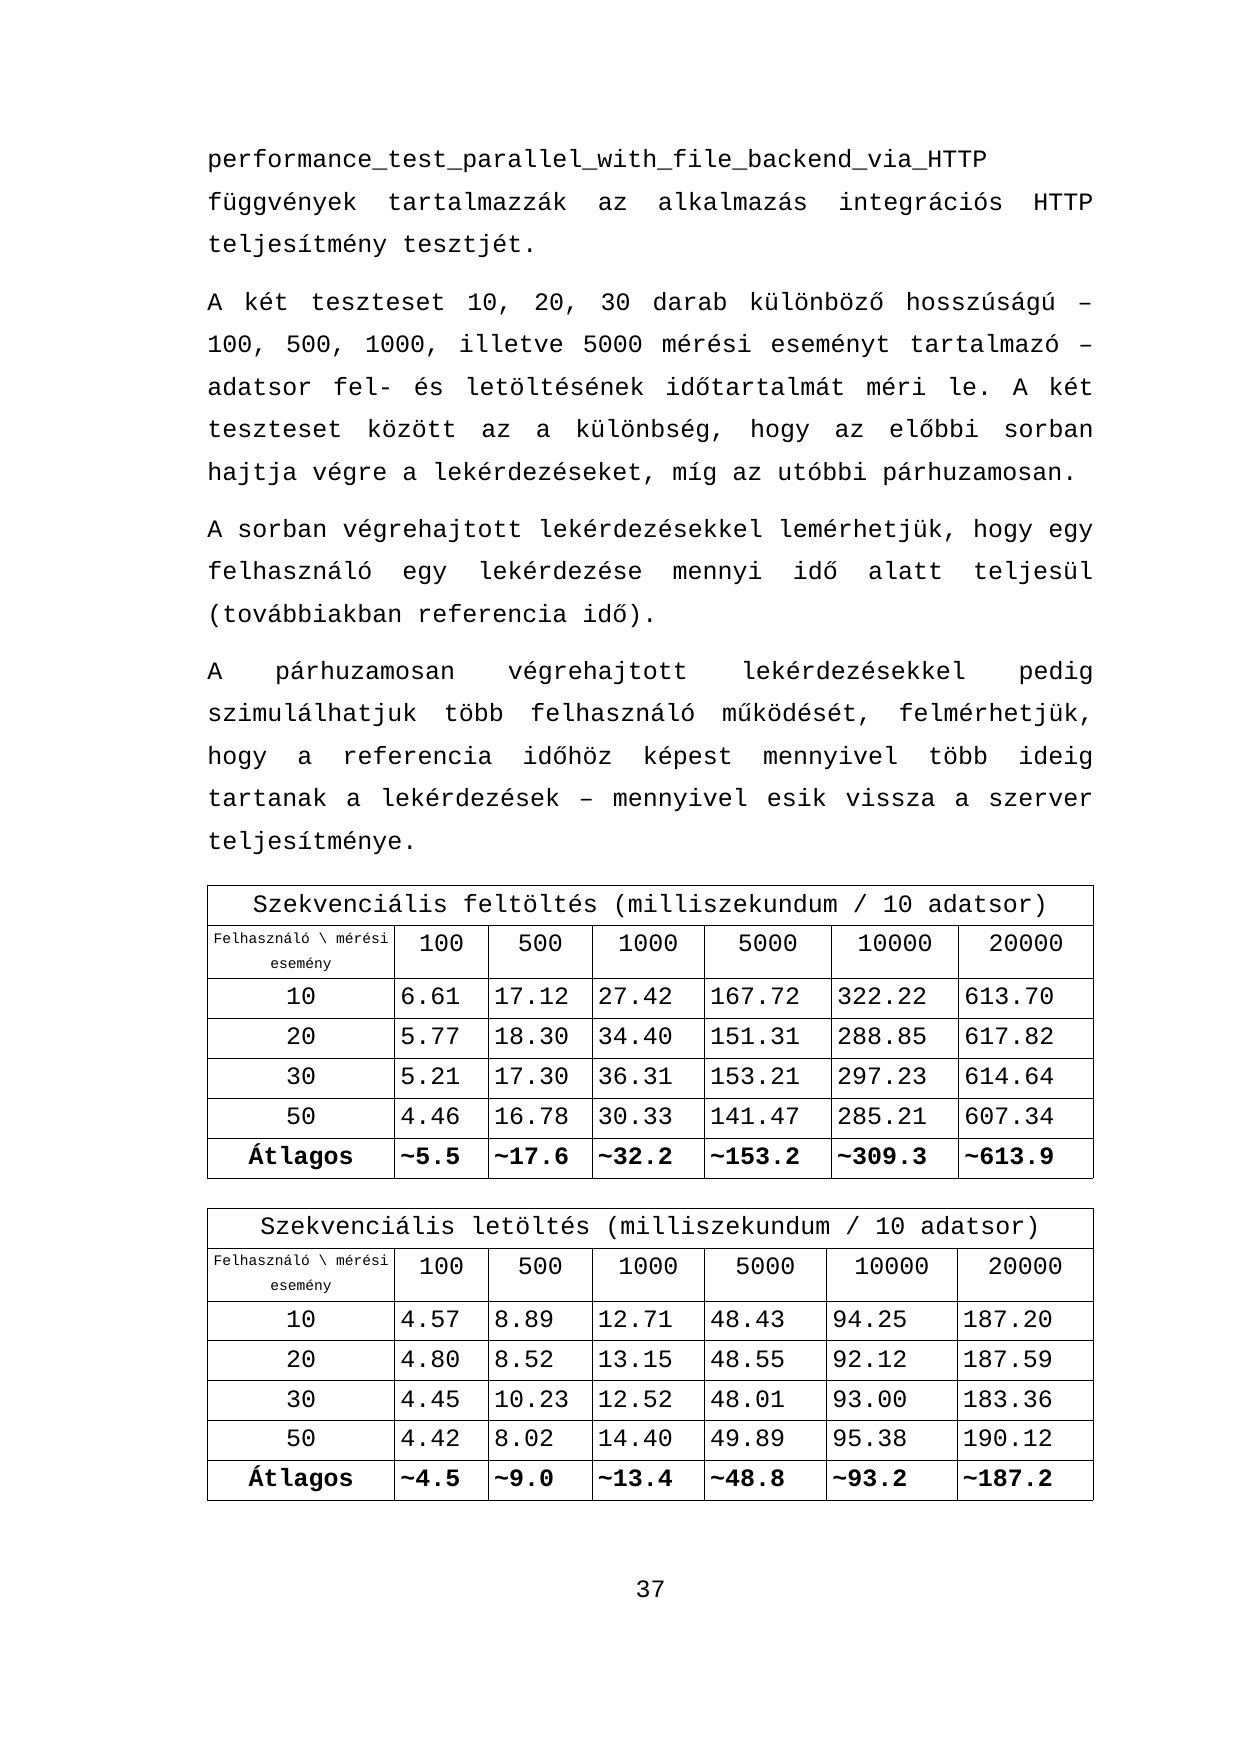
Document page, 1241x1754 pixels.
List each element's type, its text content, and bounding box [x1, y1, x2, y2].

table_cell 94.25 [827, 1302, 957, 1340]
table_cell 153.21 [705, 1059, 831, 1098]
table_cell 30 [208, 1059, 394, 1098]
table_cell 1000 [593, 1249, 704, 1301]
table_cell 8.89 [489, 1302, 592, 1340]
table_cell ~48.8 [705, 1461, 826, 1500]
table_cell 5.77 [395, 1019, 488, 1058]
table_cell 297.23 [832, 1059, 958, 1098]
table_cell ~32.2 [593, 1139, 704, 1178]
table_cell 187.20 [958, 1302, 1093, 1340]
table_cell 10000 [827, 1249, 957, 1301]
table_cell 6.61 [395, 979, 488, 1018]
table_cell 288.85 [832, 1019, 958, 1058]
table_cell 607.34 [959, 1099, 1093, 1138]
table_cell 50 [208, 1099, 394, 1138]
table_cell 14.40 [593, 1421, 704, 1460]
table_cell 322.22 [832, 979, 958, 1018]
table_cell ~13.4 [593, 1461, 704, 1500]
table_cell 285.21 [832, 1099, 958, 1138]
table_cell 500 [489, 1249, 592, 1301]
table_cell 36.31 [593, 1059, 704, 1098]
table_cell 151.31 [705, 1019, 831, 1058]
table_cell 5000 [705, 1249, 826, 1301]
table_cell ~153.2 [705, 1139, 831, 1178]
table_cell 4.46 [395, 1099, 488, 1138]
table_cell 167.72 [705, 979, 831, 1018]
table_cell 10 [208, 979, 394, 1018]
table_cell 4.42 [395, 1421, 488, 1460]
table_cell 8.02 [489, 1421, 592, 1460]
table_cell Átlagos [208, 1461, 394, 1500]
table_cell 16.78 [489, 1099, 592, 1138]
table_cell 1000 [593, 926, 704, 978]
table_cell 12.71 [593, 1302, 704, 1340]
table_cell 30 [208, 1381, 394, 1420]
table_cell Átlagos [208, 1139, 394, 1178]
table_cell 10.23 [489, 1381, 592, 1420]
table_cell 48.01 [705, 1381, 826, 1420]
table_cell 49.89 [705, 1421, 826, 1460]
table_cell 100 [395, 926, 488, 978]
table_cell 48.43 [705, 1302, 826, 1340]
table_cell 18.30 [489, 1019, 592, 1058]
table_cell 17.30 [489, 1059, 592, 1098]
table_cell 93.00 [827, 1381, 957, 1420]
table_cell 100 [395, 1249, 488, 1301]
table_cell Felhasználó \ mérési esemény [208, 926, 394, 978]
text A sorban végrehajtott lekérdezésekkel lemérhetjük, hogy egy felhasználó egy lekérdezése mennyi idő alatt teljesül (továbbiakban referencia idő). [207, 516, 1093, 629]
table_cell 187.59 [958, 1341, 1093, 1380]
table_cell ~4.5 [395, 1461, 488, 1500]
table_cell 20 [208, 1341, 394, 1380]
table_cell 20000 [959, 926, 1093, 978]
table_cell 617.82 [959, 1019, 1093, 1058]
table_cell 5000 [705, 926, 831, 978]
table_cell ~5.5 [395, 1139, 488, 1178]
table_cell 95.38 [827, 1421, 957, 1460]
table_cell ~309.3 [832, 1139, 958, 1178]
table_cell 4.57 [395, 1302, 488, 1340]
table_cell 92.12 [827, 1341, 957, 1380]
table_cell 4.45 [395, 1381, 488, 1420]
table_cell Felhasználó \ mérési esemény [208, 1249, 394, 1301]
table_cell 34.40 [593, 1019, 704, 1058]
table_cell 190.12 [958, 1421, 1093, 1460]
table_cell 17.12 [489, 979, 592, 1018]
text performance_test_parallel_with_file_backend_via_HTTP függvények tartalmazzák az alkalmazás integrációs HTTP teljesítmény tesztjét. [207, 147, 1093, 260]
table_cell 30.33 [593, 1099, 704, 1138]
table_cell 10000 [832, 926, 958, 978]
table_cell 48.55 [705, 1341, 826, 1380]
table_cell 13.15 [593, 1341, 704, 1380]
table_header Szekvenciális feltöltés (milliszekundum / 10 adatsor) [208, 886, 1093, 925]
table_cell 10 [208, 1302, 394, 1340]
table_cell 613.70 [959, 979, 1093, 1018]
table_cell ~93.2 [827, 1461, 957, 1500]
table_cell 50 [208, 1421, 394, 1460]
table_cell ~17.6 [489, 1139, 592, 1178]
table_cell 20000 [958, 1249, 1093, 1301]
table_cell 141.47 [705, 1099, 831, 1138]
table_cell 614.64 [959, 1059, 1093, 1098]
table_cell ~613.9 [959, 1139, 1093, 1178]
table_cell 27.42 [593, 979, 704, 1018]
table_cell 4.80 [395, 1341, 488, 1380]
text A két teszteset 10, 20, 30 darab különböző hosszúságú – 100, 500, 1000, illetve 5000 mérési eseményt tartalmazó – adatsor fel- és letöltésének időtartalmát méri le. A két teszteset között az a különbség, hogy az előbbi sorban hajtja végre a lekérdezéseket, míg az utóbbi párhuzamosan. [207, 289, 1093, 487]
text A párhuzamosan végrehajtott lekérdezésekkel pedig szimulálhatjuk több felhasználó működését, felmérhetjük, hogy a referencia időhöz képest mennyivel több ideig tartanak a lekérdezések – mennyivel esik vissza a szerver teljesítménye. [207, 658, 1093, 857]
table_header Szekvenciális letöltés (milliszekundum / 10 adatsor) [208, 1209, 1093, 1248]
table_cell 500 [489, 926, 592, 978]
table_cell 12.52 [593, 1381, 704, 1420]
table_cell 5.21 [395, 1059, 488, 1098]
table_cell ~9.0 [489, 1461, 592, 1500]
table_cell ~187.2 [958, 1461, 1093, 1500]
table_cell 183.36 [958, 1381, 1093, 1420]
table_cell 20 [208, 1019, 394, 1058]
table_cell 8.52 [489, 1341, 592, 1380]
